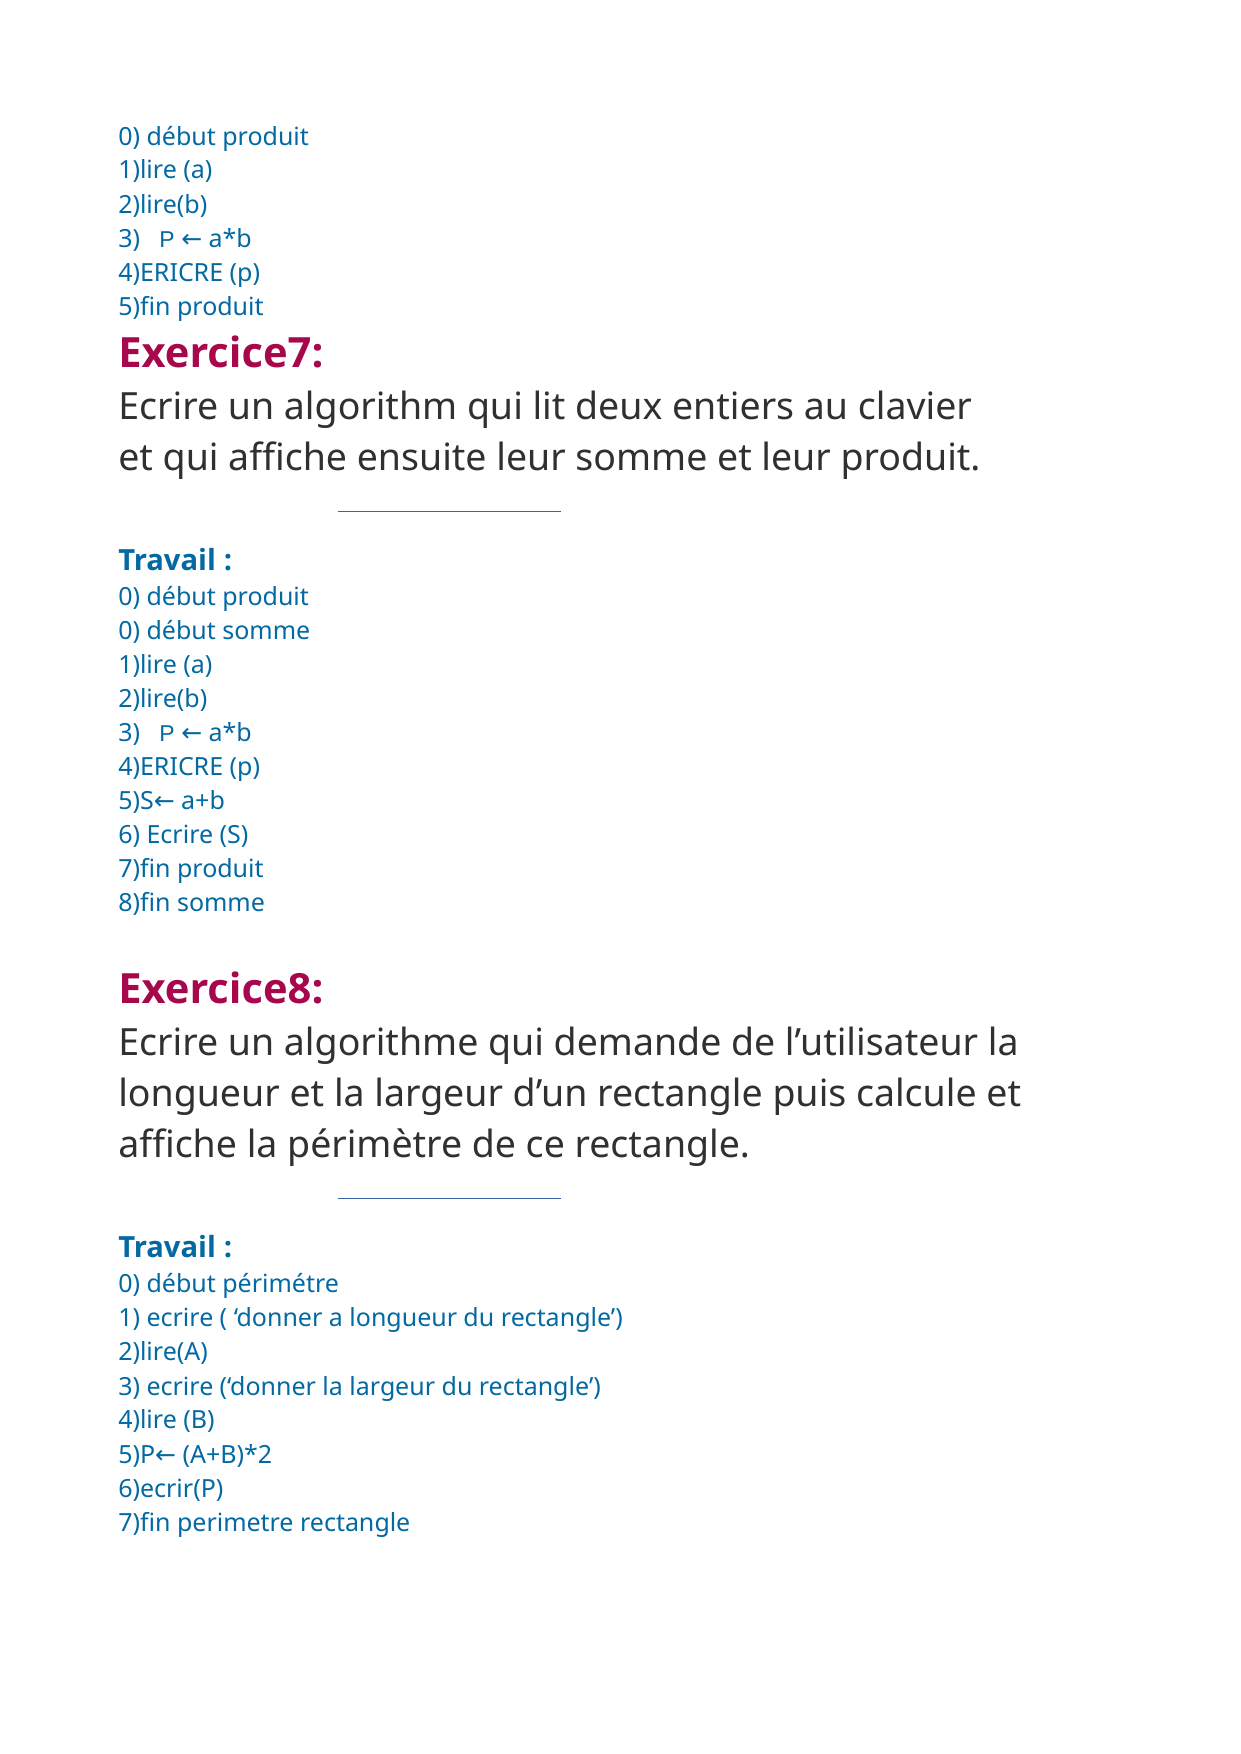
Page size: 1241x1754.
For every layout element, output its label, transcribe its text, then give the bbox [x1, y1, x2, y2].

text 5)fin produit [118, 288, 1122, 322]
text 5)S← a+b [118, 783, 1122, 817]
text 2)lire(b) [118, 186, 1122, 220]
text 0) début périmétre [118, 1266, 1122, 1300]
text 1) ecrire ( ‘donner a longueur du rectangle’) [118, 1300, 1122, 1334]
text 2)lire(A) [118, 1334, 1122, 1368]
text 5)P← (A+B)*2 [118, 1436, 1122, 1470]
text 4)ERICRE (p) [118, 254, 1122, 288]
text 0) début somme [118, 613, 1122, 647]
text Ecrire un algorithme qui demande de l’utilisateur la longueur et la largeur d’un rectangle puis calcule et affiche la périmètre de ce rectangle. [118, 1016, 1122, 1169]
text 7)fin perimetre rectangle [118, 1504, 1122, 1538]
text 2)lire(b) [118, 681, 1122, 715]
text 3) P ← a*b [118, 715, 1122, 749]
text 3) ecrire (‘donner la largeur du rectangle’) [118, 1368, 1122, 1402]
text 6) Ecrire (S) [118, 817, 1122, 851]
text 1)lire (a) [118, 152, 1122, 186]
text 6)ecrir(P) [118, 1470, 1122, 1504]
text 4)ERICRE (p) [118, 749, 1122, 783]
text 3) P ← a*b [118, 220, 1122, 254]
text 7)fin produit [118, 851, 1122, 885]
text 0) début produit [118, 118, 1122, 152]
text 4)lire (B) [118, 1402, 1122, 1436]
text Exercice8: [118, 959, 1122, 1016]
text Ecrire un algorithm qui lit deux entiers au clavier [118, 379, 1122, 430]
text 0) début produit [118, 578, 1122, 613]
text 1)lire (a) [118, 647, 1122, 681]
text Travail : [118, 539, 1122, 578]
text Exercice7: [118, 322, 1122, 379]
text Travail : [118, 1226, 1122, 1266]
text 8)fin somme [118, 885, 1122, 919]
text et qui affiche ensuite leur somme et leur produit. [118, 430, 1122, 481]
